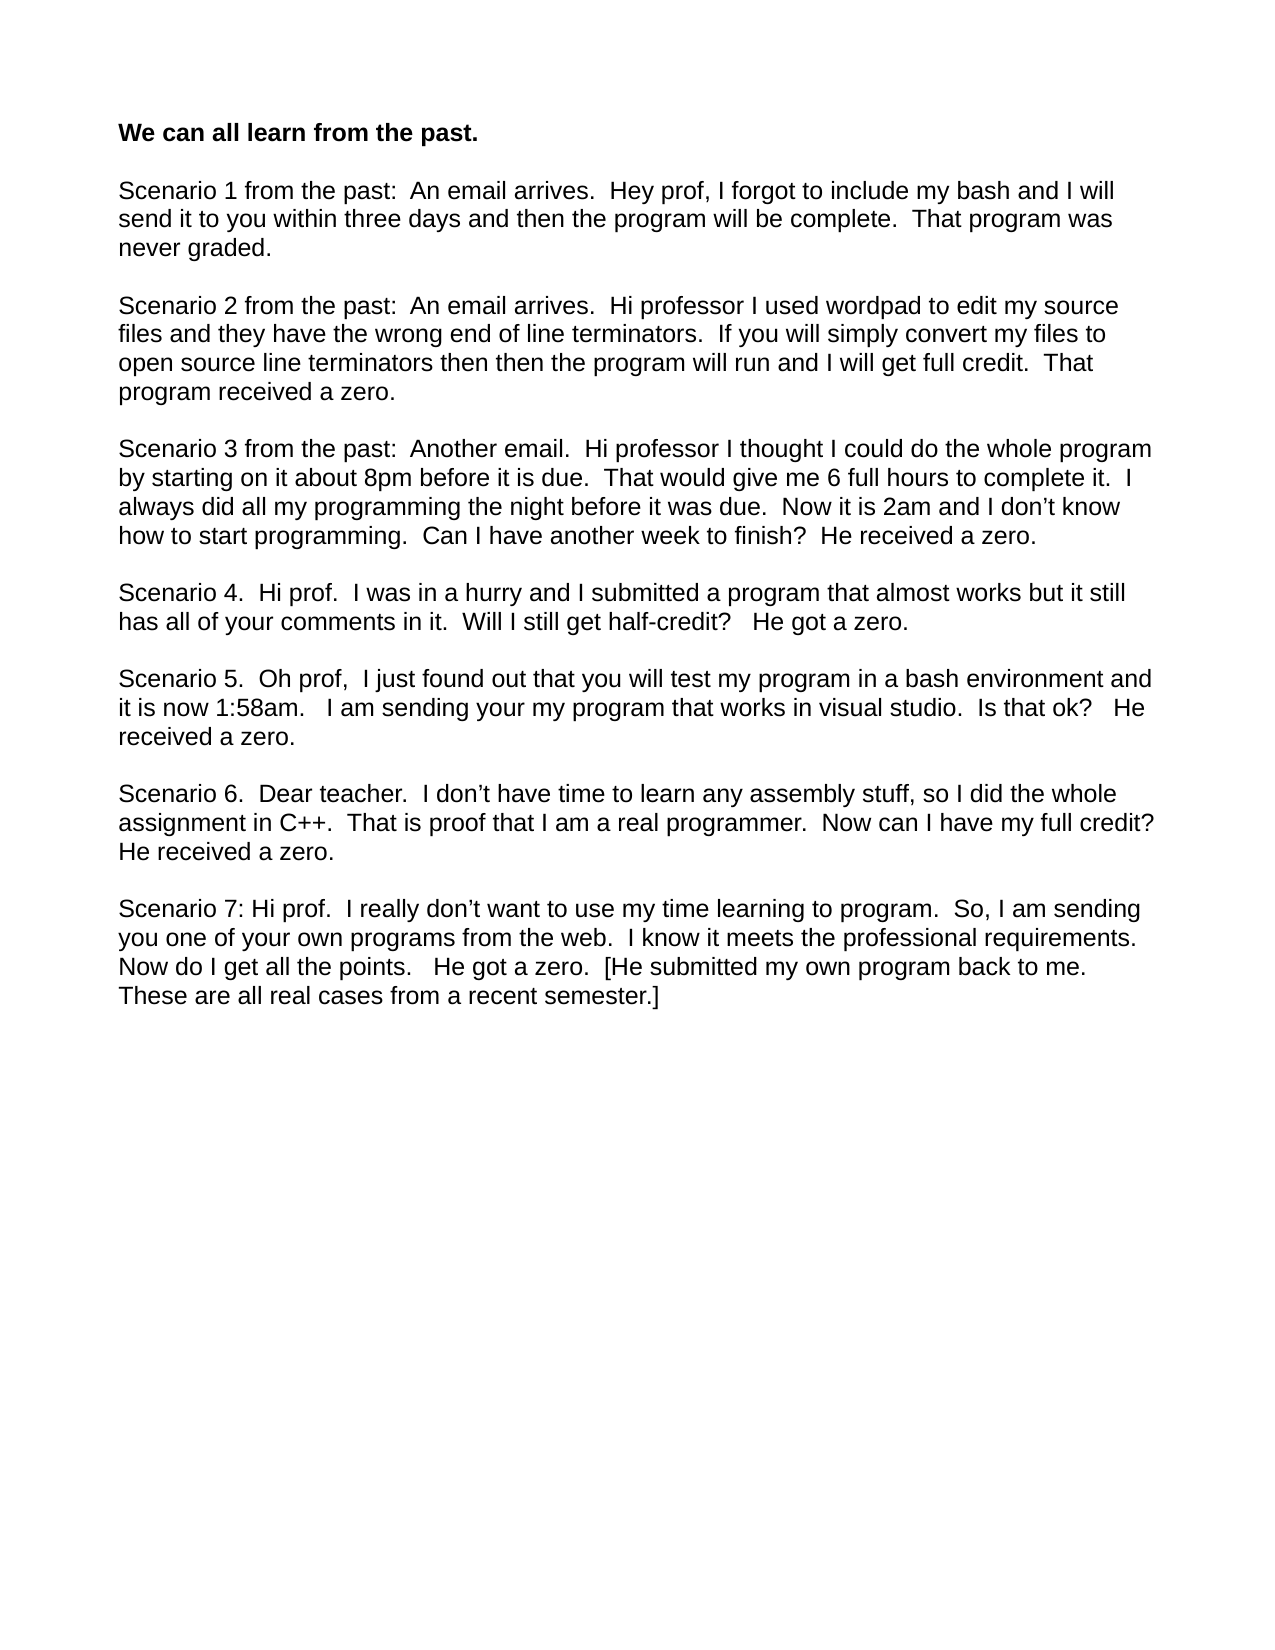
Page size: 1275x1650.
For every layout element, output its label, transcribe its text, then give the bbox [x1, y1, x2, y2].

text Scenario 6. Dear teacher. I don’t have time to learn any assembly stuff, so I did the whole assignment in C++. That is proof that I am a real programmer. Now can I have my full credit? He received a zero. [118, 779, 1157, 866]
text Scenario 2 from the past: An email arrives. Hi professor I used wordpad to edit my source files and they have the wrong end of line terminators. If you will simply convert my files to open source line terminators then then the program will run and I will get full credit. That program received a zero. [118, 291, 1157, 406]
text We can all learn from the past. [118, 118, 1157, 147]
text Scenario 4. Hi prof. I was in a hurry and I submitted a program that almost works but it still has all of your comments in it. Will I still get half-credit? He got a zero. [118, 578, 1157, 636]
text Scenario 5. Oh prof, I just found out that you will test my program in a bash environment and it is now 1:58am. I am sending your my program that works in visual studio. Is that ok? He received a zero. [118, 664, 1157, 751]
text Scenario 7: Hi prof. I really don’t want to use my time learning to program. So, I am sending you one of your own programs from the web. I know it meets the professional requirements. Now do I get all the points. He got a zero. [He submitted my own program back to me. These are all real cases from a recent semester.] [118, 894, 1157, 1009]
text Scenario 3 from the past: Another email. Hi professor I thought I could do the whole program by starting on it about 8pm before it is due. That would give me 6 full hours to complete it. I always did all my programming the night before it was due. Now it is 2am and I don’t know how to start programming. Can I have another week to finish? He received a zero. [118, 434, 1157, 549]
text Scenario 1 from the past: An email arrives. Hey prof, I forgot to include my bash and I will send it to you within three days and then the program will be complete. That program was never graded. [118, 176, 1157, 262]
